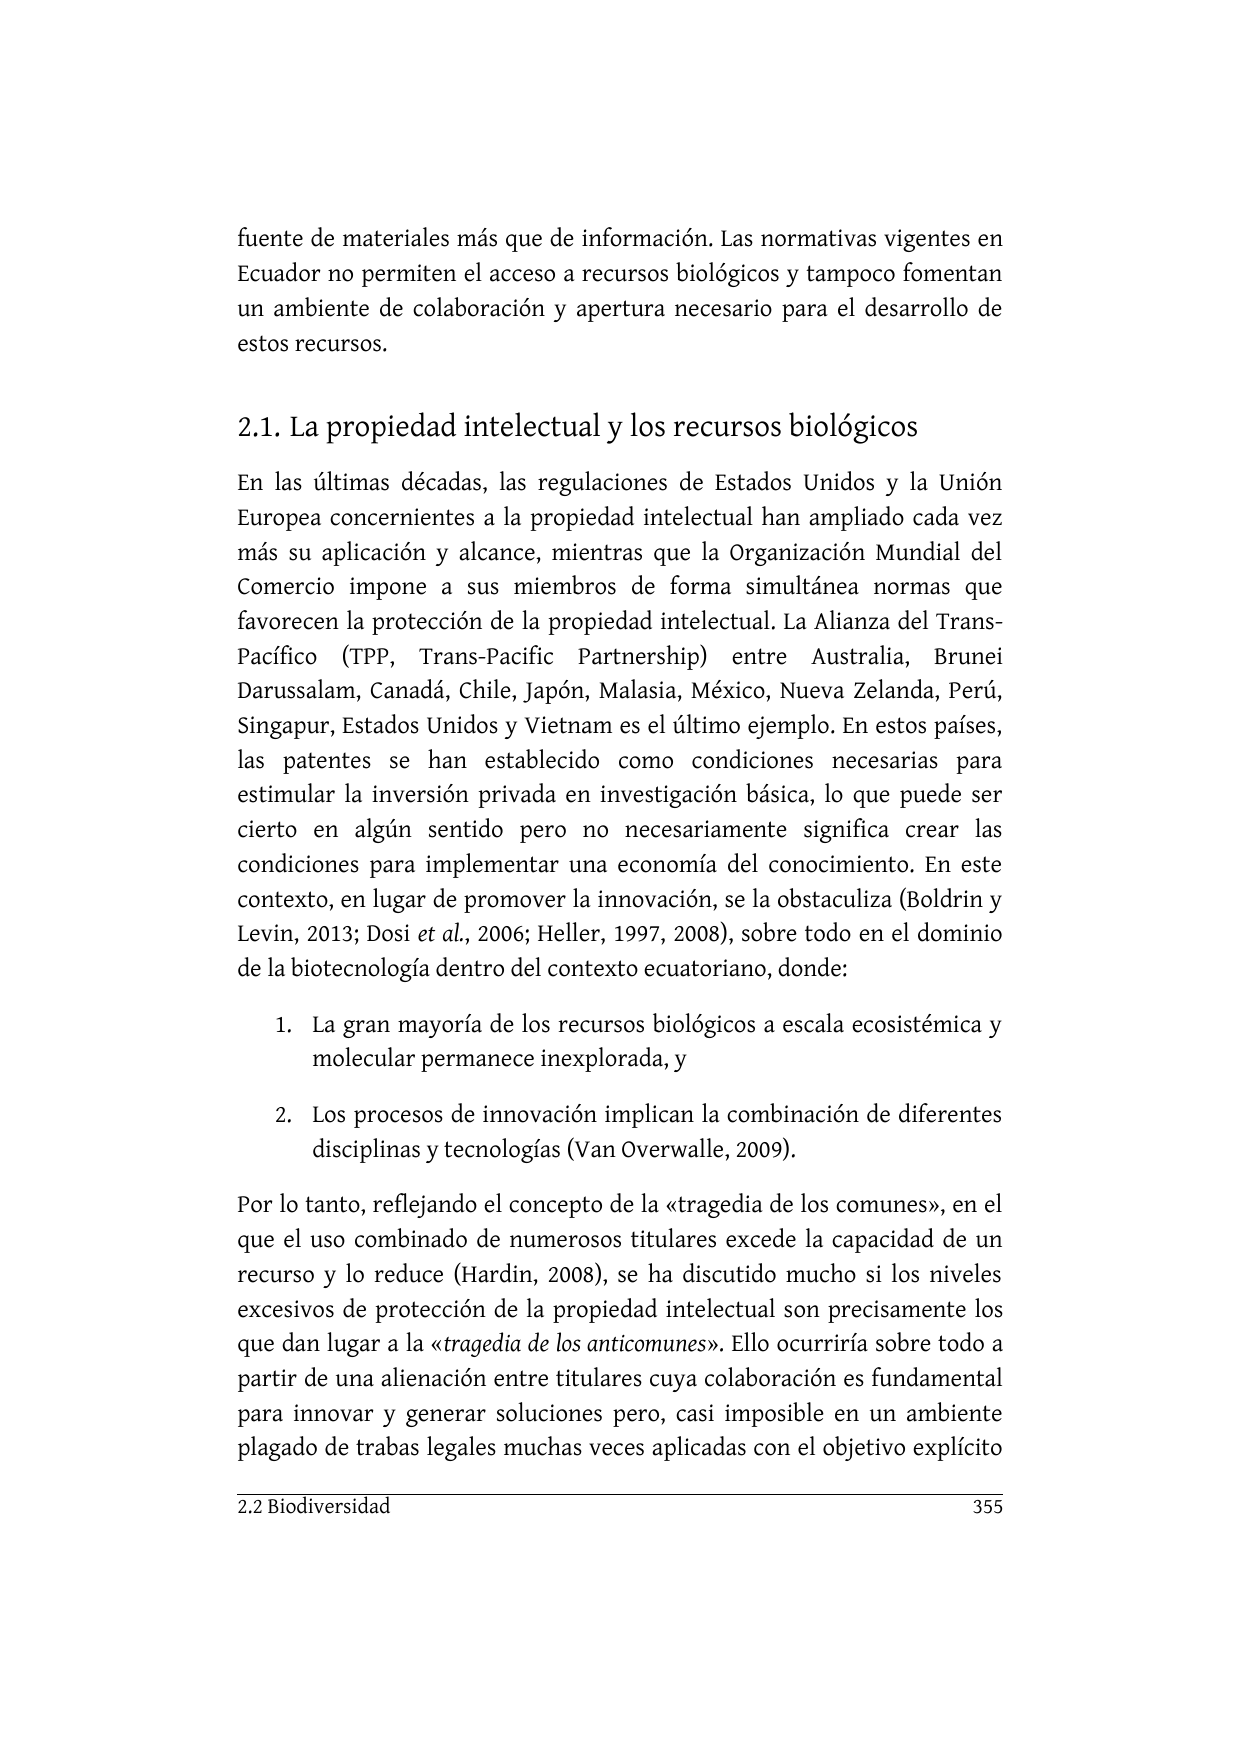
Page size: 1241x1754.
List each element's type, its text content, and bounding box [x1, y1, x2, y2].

text En las últimas décadas, las regulaciones de Estados Unidos y la Unión Europea concernientes a la propiedad intelectual han ampliado cada vez más su aplicación y alcance, mientras que la Organización Mundial del Comercio impone a sus miembros de forma simultánea normas que favorecen la protección de la propiedad intelectual. La Alianza del Trans-Pacífico (TPP, Trans-Pacific Partnership) entre Australia, Brunei Darussalam, Canadá, Chile, Japón, Malasia, México, Nueva Zelanda, Perú, Singapur, Estados Unidos y Vietnam es el último ejemplo. En estos países, las patentes se han establecido como condiciones necesarias para estimular la inversión privada en investigación básica, lo que puede ser cierto en algún sentido pero no necesariamente significa crear las condiciones para implementar una economía del conocimiento. En este contexto, en lugar de promover la innovación, se la obstaculiza (Boldrin y Levin, 2013; Dosi et al., 2006; Heller, 1997, 2008), sobre todo en el dominio de la biotecnología dentro del contexto ecuatoriano, donde: [237, 469, 1003, 983]
list La gran mayoría de los recursos biológicos a escala ecosistémica y molecular permanece inexplorada, y [274, 1010, 1003, 1074]
text fuente de materiales más que de información. Las normativas vigentes en Ecuador no permiten el acceso a recursos biológicos y tampoco fomentan un ambiente de colaboración y apertura necesario para el desarrollo de estos recursos. [237, 225, 1003, 358]
subtitle La propiedad intelectual y los recursos biológicos [237, 409, 1003, 445]
text Por lo tanto, reflejando el concepto de la «tragedia de los comunes», en el que el uso combinado de numerosos titulares excede la capacidad de un recurso y lo reduce (Hardin, 2008), se ha discutido mucho si los niveles excesivos de protección de la propiedad intelectual son precisamente los que dan lugar a la «tragedia de los anticomunes». Ello ocurriría sobre todo a partir de una alienación entre titulares cuya colaboración es fundamental para innovar y generar soluciones pero, casi imposible en un ambiente plagado de trabas legales muchas veces aplicadas con el objetivo explícito [237, 1191, 1003, 1463]
list Los procesos de innovación implican la combinación de diferentes disciplinas y tecnologías (Van Overwalle, 2009). [274, 1101, 1003, 1164]
